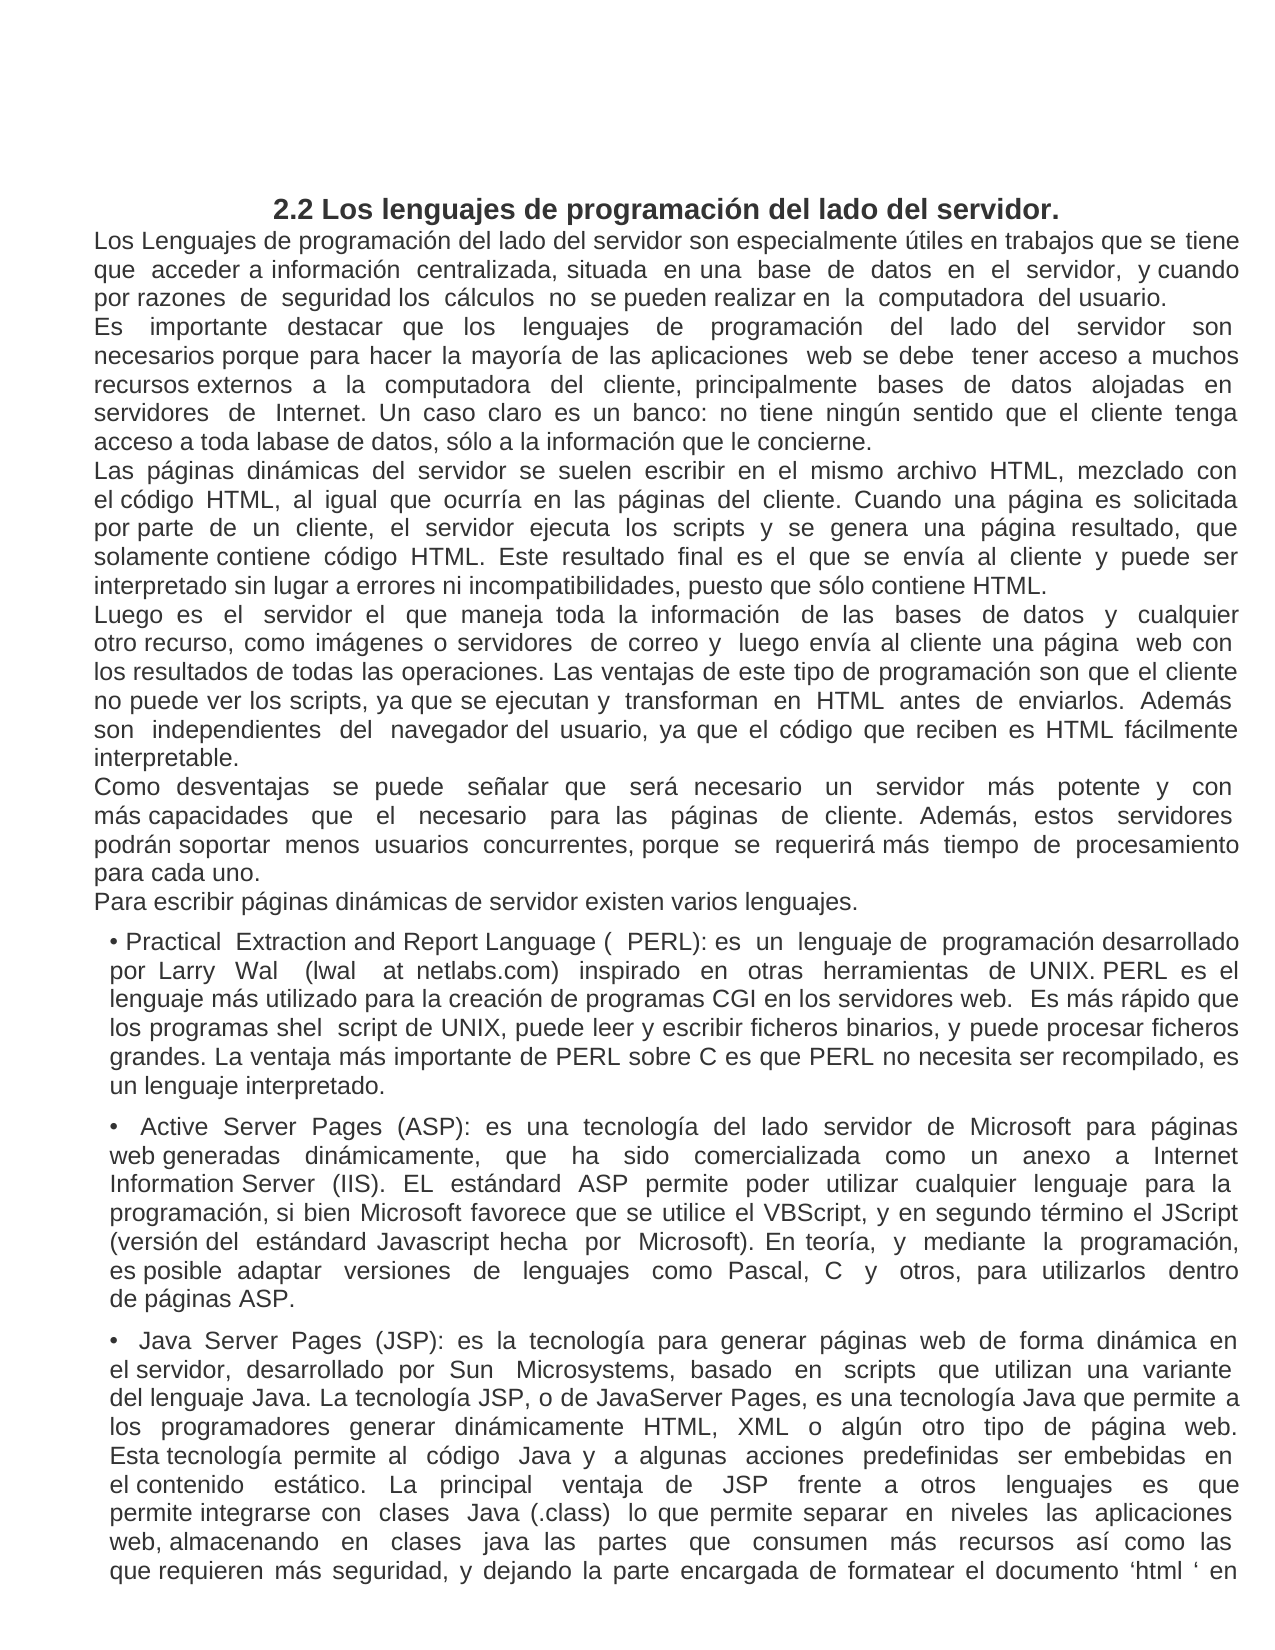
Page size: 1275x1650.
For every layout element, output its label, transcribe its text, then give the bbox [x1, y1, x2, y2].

list Practical Extraction and Report Language ( PERL): es un lenguaje de programación desarrollado por Larry Wal (lwal at netlabs.com) inspirado en otras herramientas de UNIX. PERL es el lenguaje más utilizado para la creación de programas CGI en los servidores web. Es más rápido que los programas shel script de UNIX, puede leer y escribir ficheros binarios, y puede procesar ficheros grandes. La ventaja más importante de PERL sobre C es que PERL no necesita ser recompilado, es un lenguaje interpretado. [109, 927, 1239, 1099]
text 2.2 Los lenguajes de programación del lado del servidor. [94, 192, 1239, 226]
list Active Server Pages (ASP): es una tecnología del lado servidor de Microsoft para páginas web generadas dinámicamente, que ha sido comercializada como un anexo a Internet Information Server (IIS). EL estándard ASP permite poder utilizar cualquier lenguaje para la programación, si bien Microsoft favorece que se utilice el VBScript, y en segundo término el JScript (versión del estándard Javascript hecha por Microsoft). En teoría, y mediante la programación, es posible adaptar versiones de lenguajes como Pascal, C y otros, para utilizarlos dentro de páginas ASP. [109, 1112, 1239, 1313]
text Es importante destacar que los lenguajes de programación del lado del servidor son necesarios porque para hacer la mayoría de las aplicaciones web se debe tener acceso a muchos recursos externos a la computadora del cliente, principalmente bases de datos alojadas en servidores de Internet. Un caso claro es un banco: no tiene ningún sentido que el cliente tenga acceso a toda labase de datos, sólo a la información que le concierne. [94, 312, 1239, 456]
text Las páginas dinámicas del servidor se suelen escribir en el mismo archivo HTML, mezclado con el código HTML, al igual que ocurría en las páginas del cliente. Cuando una página es solicitada por parte de un cliente, el servidor ejecuta los scripts y se genera una página resultado, que solamente contiene código HTML. Este resultado final es el que se envía al cliente y puede ser interpretado sin lugar a errores ni incompatibilidades, puesto que sólo contiene HTML. [94, 456, 1239, 599]
text Los Lenguajes de programación del lado del servidor son especialmente útiles en trabajos que se tiene que acceder a información centralizada, situada en una base de datos en el servidor, y cuando por razones de seguridad los cálculos no se pueden realizar en la computadora del usuario. [94, 226, 1239, 312]
text Para escribir páginas dinámicas de servidor existen varios lenguajes. [94, 887, 1239, 916]
text Como desventajas se puede señalar que será necesario un servidor más potente y con más capacidades que el necesario para las páginas de cliente. Además, estos servidores podrán soportar menos usuarios concurrentes, porque se requerirá más tiempo de procesamiento para cada uno. [94, 772, 1239, 887]
text Luego es el servidor el que maneja toda la información de las bases de datos y cualquier otro recurso, como imágenes o servidores de correo y luego envía al cliente una página web con los resultados de todas las operaciones. Las ventajas de este tipo de programación son que el cliente no puede ver los scripts, ya que se ejecutan y transforman en HTML antes de enviarlos. Además son independientes del navegador del usuario, ya que el código que reciben es HTML fácilmente interpretable. [94, 599, 1239, 772]
list Java Server Pages (JSP): es la tecnología para generar páginas web de forma dinámica en el servidor, desarrollado por Sun Microsystems, basado en scripts que utilizan una variante del lenguaje Java. La tecnología JSP, o de JavaServer Pages, es una tecnología Java que permite a los programadores generar dinámicamente HTML, XML o algún otro tipo de página web. Esta tecnología permite al código Java y a algunas acciones predefinidas ser embebidas en el contenido estático. La principal ventaja de JSP frente a otros lenguajes es que permite integrarse con clases Java (.class) lo que permite separar en niveles las aplicaciones web, almacenando en clases java las partes que consumen más recursos así como las que requieren más seguridad, y dejando la parte encargada de formatear el documento ‘html ‘ en [109, 1326, 1239, 1584]
